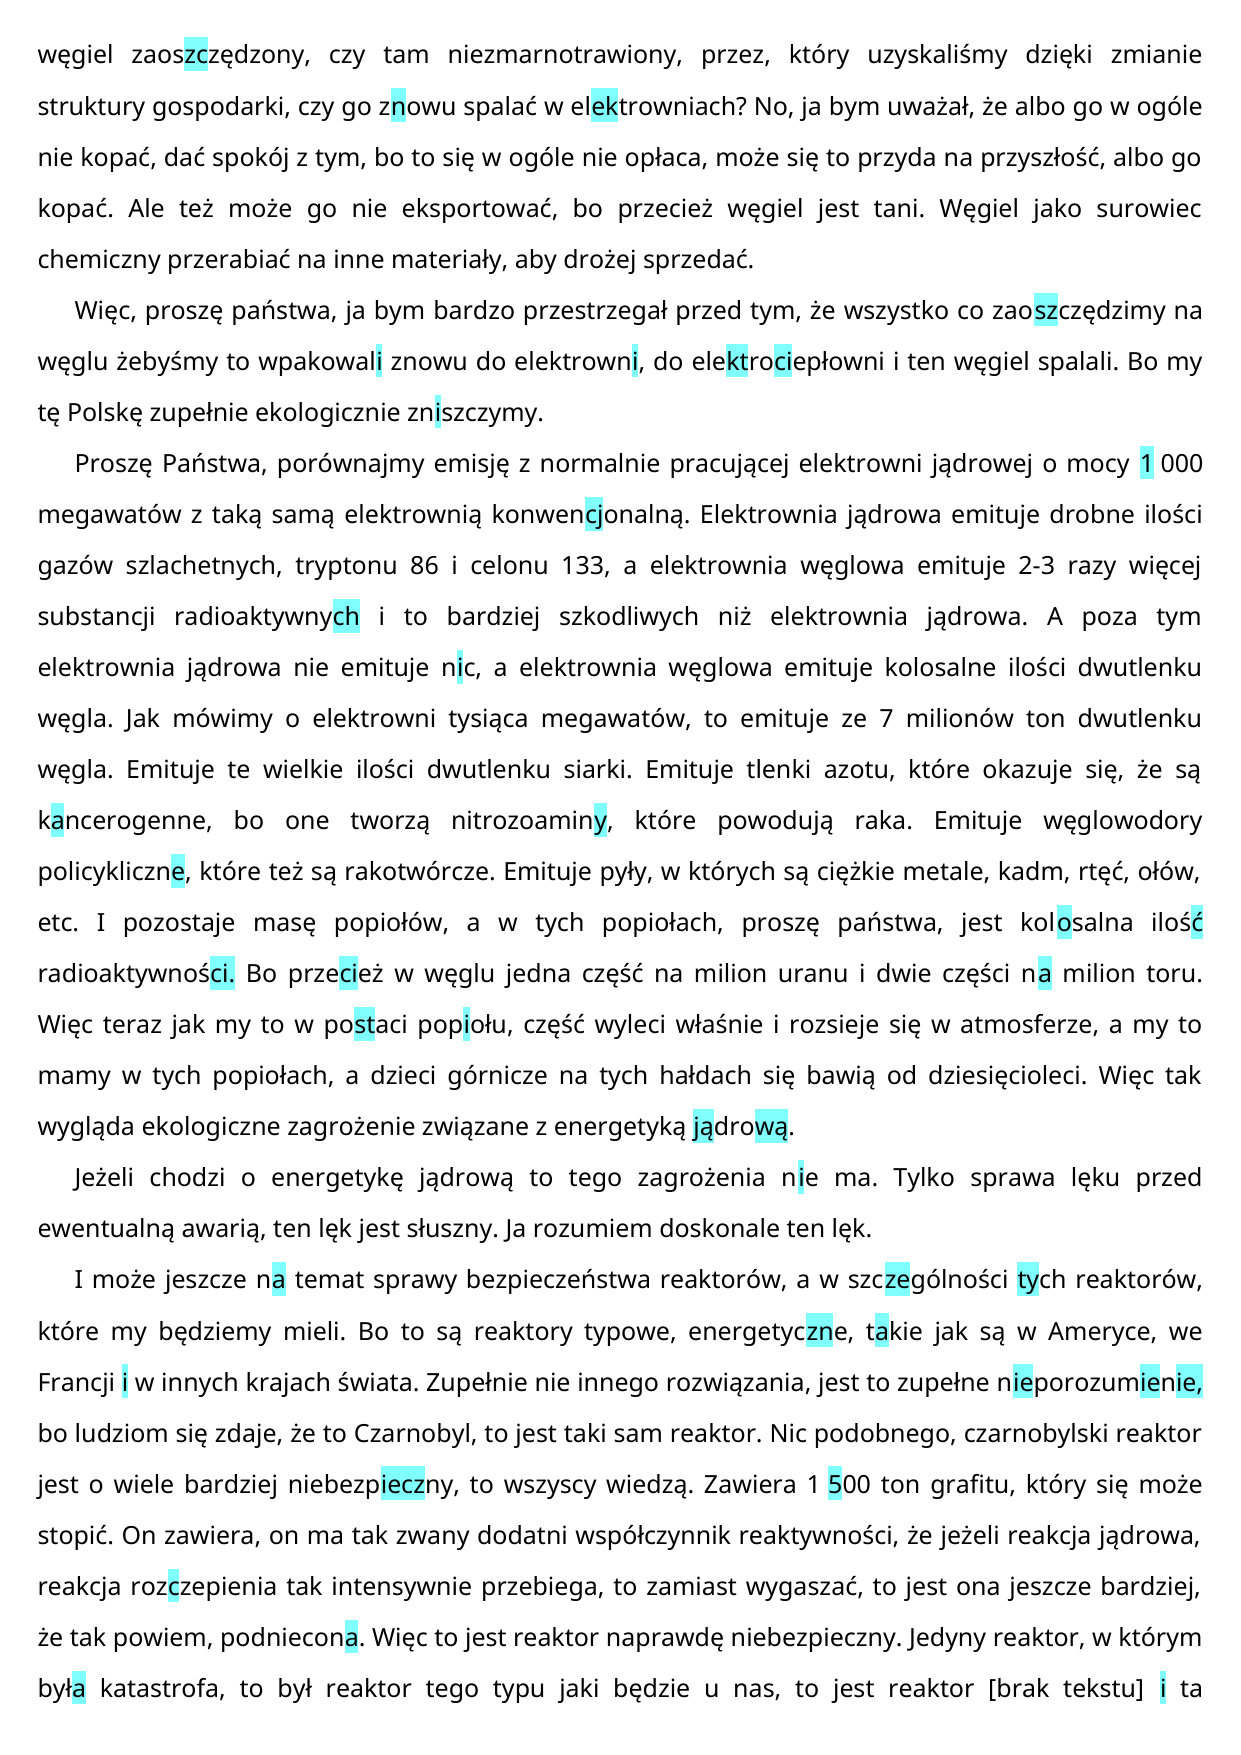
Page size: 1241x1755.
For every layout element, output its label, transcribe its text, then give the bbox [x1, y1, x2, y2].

text Więc, proszę państwa, ja bym bardzo przestrzegał przed tym, że wszystko co zaoszczędzimy na węglu żebyśmy to wpakowali znowu do elektrowni, do elektrociepłowni i ten węgiel spalali. Bo my tę Polskę zupełnie ekologicznie zniszczymy. [37, 292, 1203, 428]
text Jeżeli chodzi o energetykę jądrową to tego zagrożenia nie ma. Tylko sprawa lęku przed ewentualną awarią, ten lęk jest słuszny. Ja rozumiem doskonale ten lęk. [37, 1160, 1203, 1245]
text I może jeszcze na temat sprawy bezpieczeństwa reaktorów, a w szczególności tych reaktorów, które my będziemy mieli. Bo to są reaktory typowe, energetyczne, takie jak są w Ameryce, we Francji i w innych krajach świata. Zupełnie nie innego rozwiązania, jest to zupełne nieporozumienie, bo ludziom się zdaje, że to Czarnobyl, to jest taki sam reaktor. Nic podobnego, czarnobylski reaktor jest o wiele bardziej niebezpieczny, to wszyscy wiedzą. Zawiera 1 500 ton grafitu, który się może stopić. On zawiera, on ma tak zwany dodatni współczynnik reaktywności, że jeżeli reakcja jądrowa, reakcja rozczepienia tak intensywnie przebiega, to zamiast wygaszać, to jest ona jeszcze bardziej, że tak powiem, podniecona. Więc to jest reaktor naprawdę niebezpieczny. Jedyny reaktor, w którym była katastrofa, to był reaktor tego typu jaki będzie u nas, to jest reaktor [brak tekstu] i ta [37, 1262, 1203, 1704]
text Proszę Państwa, porównajmy emisję z normalnie pracującej elektrowni jądrowej o mocy 1 000 megawatów z taką samą elektrownią konwencjonalną. Elektrownia jądrowa emituje drobne ilości gazów szlachetnych, tryptonu 86 i celonu 133, a elektrownia węglowa emituje 2-3 razy więcej substancji radioaktywnych i to bardziej szkodliwych niż elektrownia jądrowa. A poza tym elektrownia jądrowa nie emituje nic, a elektrownia węglowa emituje kolosalne ilości dwutlenku węgla. Jak mówimy o elektrowni tysiąca megawatów, to emituje ze 7 milionów ton dwutlenku węgla. Emituje te wielkie ilości dwutlenku siarki. Emituje tlenki azotu, które okazuje się, że są kancerogenne, bo one tworzą nitrozoaminy, które powodują raka. Emituje węglowodory policykliczne, które też są rakotwórcze. Emituje pyły, w których są ciężkie metale, kadm, rtęć, ołów, etc. I pozostaje masę popiołów, a w tych popiołach, proszę państwa, jest kolosalna ilość radioaktywności. Bo przecież w węglu jedna część na milion uranu i dwie części na milion toru. Więc teraz jak my to w postaci popiołu, część wyleci właśnie i rozsieje się w atmosferze, a my to mamy w tych popiołach, a dzieci górnicze na tych hałdach się bawią od dziesięcioleci. Więc tak wygląda ekologiczne zagrożenie związane z energetyką jądrową. [37, 446, 1203, 1143]
text węgiel zaoszczędzony, czy tam niezmarnotrawiony, przez, który uzyskaliśmy dzięki zmianie struktury gospodarki, czy go znowu spalać w elektrowniach? No, ja bym uważał, że albo go w ogóle nie kopać, dać spokój z tym, bo to się w ogóle nie opłaca, może się to przyda na przyszłość, albo go kopać. Ale też może go nie eksportować, bo przecież węgiel jest tani. Węgiel jako surowiec chemiczny przerabiać na inne materiały, aby drożej sprzedać. [37, 37, 1203, 275]
